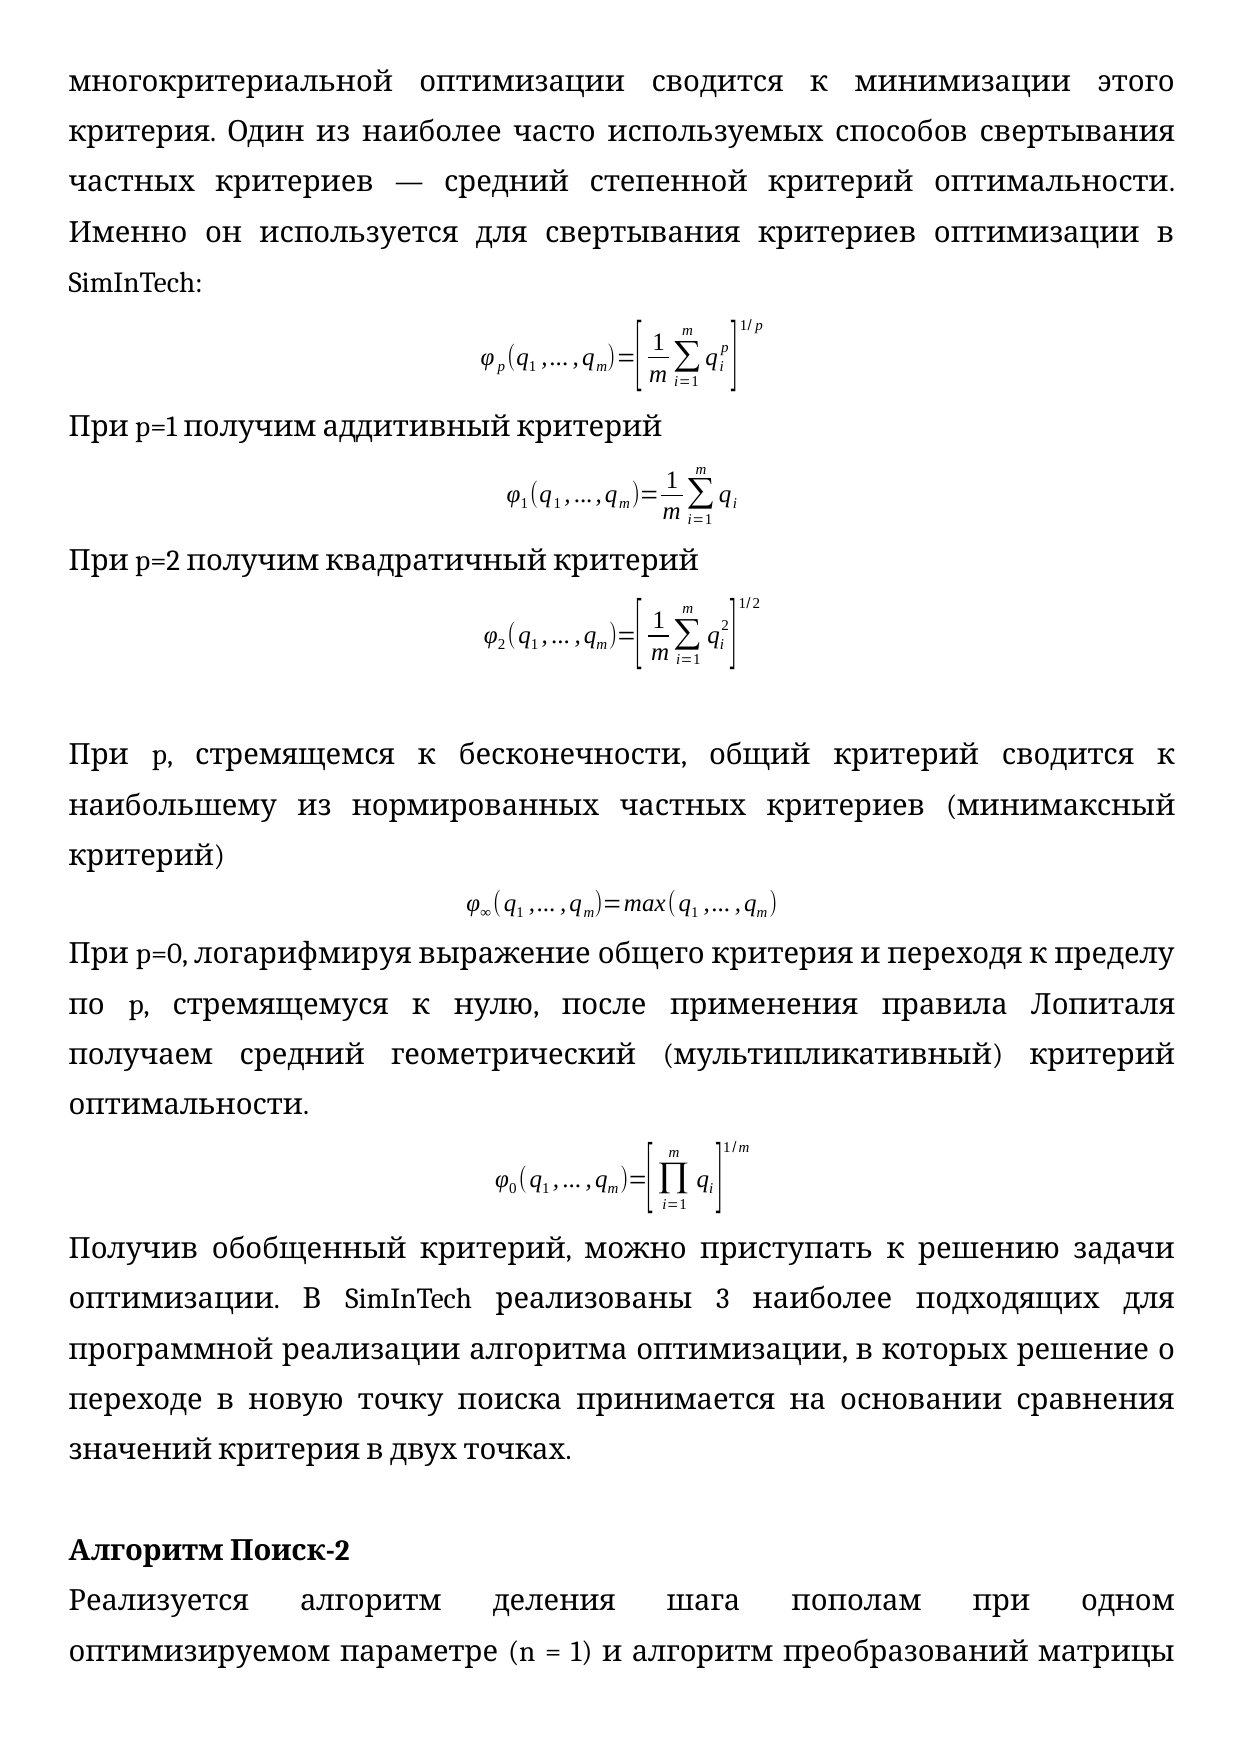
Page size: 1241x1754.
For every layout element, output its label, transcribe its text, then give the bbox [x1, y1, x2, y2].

table_cell Блок оптимизации параметров модели предназначен для подбора таких параметров оптимизации, которые бы удовлетворяли необходимым значениям критериев оптимизации. Параметры оптимизации или оптимизируемые параметры — это независимые величины, значение которых подбирается блоком на основании существующих численных методов оптимизации, с целью соответствия определенных критериев оптимизации своим целевым значениям. Критерии оптимизации — избранные величины, к диапазону значений которых предъявляются определенные требования, и на значения которых прямо или косвенно влияют значения параметров оптимизации. Таким образом, задачу оптимизации можно сформулировать, как нахождение вектора параметров оптимизации, при которых критерии качества удовлетворяют своим ограничениям. Задача оптимизации плохо поддается формализации, поэтому для получения сколь-нибудь эффективных ее результатов, множество критериев и параметров оптимизации, имеющих разную физическую природу и диапазоны изменения, должны быть масштабированы и переведены к нормированным величинам. При наличии множества критериев, для формализации условия задачи оптимизации, обычно переходят от нескольких частных критериев q1, …, qm к одному общему критерию, который формируется в виде функции частных критериев. Такую процедуру называют свертыванием критериев. В результате получаем общий критерий (целевую функцию) f(x) = j (q1(x), ... , qm(x) ) в виде функции от оптимизируемых параметров. Решение задачи многокритериальной оптимизации сводится к минимизации этого критерия. Один из наиболее часто используемых способов свертывания частных критериев — средний степенной критерий оптимальности. Именно он используется для свертывания критериев оптимизации в SimInTech: При p=1 получим аддитивный критерий При p=2 получим квадратичный критерий При p, стремящемся к бесконечности, общий критерий сводится к наибольшему из нормированных частных критериев (минимаксный критерий) При p=0, логарифмируя выражение общего критерия и переходя к пределу по p, стремящемуся к нулю, после применения правила Лопиталя получаем средний геометрический (мультипликативный) критерий оптимальности. Получив обобщенный критерий, можно приступать к решению задачи оптимизации. В SimInTech реализованы 3 наиболее подходящих для программной реализации алгоритма оптимизации, в которых решение о переходе в новую точку поиска принимается на основании сравнения значений критерия в двух точках. Алгоритм Поиск-2 Реализуется алгоритм деления шага пополам при одном оптимизируемом параметре (n = 1) и алгоритм преобразований матрицы направлений при n >1. Далее рассматривается алгоритм многомерного поиска. Направления поиска на k-том этапе задаются матрицей Sk. На очередном этапе производится серия спусков в направлениях векторов s1,...,sn, представляющих собой столбцы матрицы Sk . Векторы перемещений на каждом из спусков равны соответственно g₁s₁, ..., gnsn .. После выполнения спусков матрица направлений преобразуется по формуле Sk+1 = Sk Λk Pk где Λk - диагональная матрица, элементы которой равны λk = γi, если γi ≠0, и λk = 0.5, если γi = 0; Pk - ортогональная матрица. Умножение на ортогональную матрицу необходимо для изменения набора направлений поиска. Если на всех этапах Pk = I , то направления поиска не изменяются от этапа к этапу и мы имеем алгоритм покоординатного спуска. Очевидно, что выбор матриц Pk существенно влияет на эффективность поиска. Было испытано несколько различных способов выбора ортогональных матриц Pk , в том числе и случайный выбор. Лучшим оказался способ, при котором все матрицы Pk равны между собой и определяются в виде * Рассмотрим этапы алгоритма в многомерном случае. Начальная матрица направлений задается диагональной с элементами на главной диагонали, равными начальным приращениям по параметрам. Выполнить цикл для i=1, …, n: 2.1 Выполнить пробный щаг в направлении si: y=x+si Если этот шаг удачный (f(y)<f(x)), перейти к пункту 2.3. 2.2 Выполнить пробный шаг в противоположном направлении: y=x-si Если оба пробных шага оказались неудачными, принять λ=0.5 и перейти к пункту 2.4 2.3 Выполнить спуск в выбранном направлении, в результате получим новую точку поиска x=x+γsi, принять λ=|γ| 2.4 Принять si= λsi. Перейти к следующему значению счетчика цикла либо выйти из цикла (если i=n). Умножить матрицу направлений S на ортогональную матрицу P, задаваемую выражением (*). При выполнении условия окончания поиска завершить работу алгоритма, в противном случае — перейти к п.2 с новыми значениями вектора x и матрицы S. Поиск прекращается при выполнении одного из следующих условий: -целевая функция достигла минимума (все требования выполняются); -превышено заданное число вычислений целевой функции; -приращения по каждому из параметров стали меньше заданного значения; -принудительный останов. Алгоритм Поиск-4 Реализуется алгоритм квадратичной интерполяции при одном оптимизируемом параметре (n = 1) и алгоритм преобразований вращения и растяжения-сжатия (n >1). Рассмотрим алгоритм при n > 1. Он основан на выполнении преобразований растяжения - сжатия и преобразований вращения для такого преобразования системы координат, при котором матрица вторых производных (матрица Гессе) приближается к единичной, а направления поиска становятся сопряженными. Этот алгоритм использует квадратичную интерполяцию. Пусть H - симметричная положительно-определенная матрица. Будем строить последовательность матриц H0 = H, H1 ,..., Hk , Каждая из которых получается из предыдущей путем выполнения следующего преобразования Hk = PkT ΛkT Hk-1 Λk Pk где Λk - диагональная матрица с элементами λi = hii-1/2 (hii - диагональные элементы Hk-1); Pk - ортогональная матрица. После умножения матрицы Hk-1 слева и справа на Λk получаем матрицу с единичными диагональными элементами. Можно надеяться, что при подходящем выборе ортогональных матриц Pk матрица Hk будет стремиться к единичной. На этом, в частности, основан метод вращений для расчета собственных значений симметричных матриц. Рассмотрим задачу поиска минимума функции нескольких переменных. На k-м этапе поиска поочередно минимизируется функция в направлениях векторов s1 ,...,sn, представляющих собой столбцы матрицы Sk. Для нахождения точки минимума в направлении si используется квадратичная интерполяция по трем равноотстоящим точкам z = x - asi , x , y=x + asi . Одновременно для каждого направления вычисляется λi = a(f(y) + f(z)-2f(x))-1/2 (**) После выполнения серии спусков матрица S преобразуется по формуле Sk+1 = Sk Λk Pk , где Λk - диагональная матрица, элементы которой определяются по (**); Pk - некоторая ортогональная матрица. Для квадратичной целевой функции матрица SkT H Sk , где H - матрица Гессе, совпадает с матрицей Hk . Таким образом, при надлежащем выборе матриц Pk для квадратичной функции получаем SkT H Sk → I и направления поиска приближаются к сопряженным. В рассматриваемом алгоритме матрицы Pk одинаковы на всех этапах и определяются по формуле (*). Этапы работы алгоритма Поиск-4 аналогичны рассмотренным выше этапам алгоритма Поиск-2. Алгоритм Симплекс Используется метод «деформируемого многогранника» Недлера и Мида. В методе Нелдера-Мида минимизируется функция n независимых переменных с использованием n+1 вершин деформируемого многогранника. Каждая вершина может быть идентифицирована вектором x . Вершина (точка), в которой значение f(x) максимально, проектируется через центр тяжести (центроид) оставшихся вершин. Улучшенные (меньшие) значения целевой функции находятся последовательной заменой точки с максимальным значением f(x) на более “хорошие” точки, пока не будет найден минимум f(x). Далее кратко излагается суть алгоритма. Пусть xi(k) = [xi1(k),..., xij(k),..., xin(k)]T, i = 1,..., n+1, является i-й вершиной (точкой) на k-том этапе поиска, k = 0, 1,..., и пусть значение целевой функции в xi(k) равно f(xi(k)). Также отметим векторы многогранника, которые дают максимальное и минимальное значения. Определим f(xh(k)) = max{f(x1(k)),...,f(xn+1(k))}, где xh(k) = xi(k) , и f(xl(k)) = min{f(x1(k)),...,f(xn+1(k)), где xl(k) = xi(k) . Поскольку многогранник в En состоит из (n+1) вершин x1,...,xn+1, пусть xn+2 будет центром тяжести всех вершин, исключая xh. Тогда координаты этого центра определяются формулой xn+2,j(k) = (1/n)[(Sxij(k))-xhj(k) ], i = 1,..., n+1; j =1,..., n; где индекс j обозначает координатное направление. Начальный симплекс обычно (не всегда) выбирается в виде регулярного симплекса, причем начало координат можно поместить в центр тяжести. Процедура отыскания вершины в En , в которой f(x) имеет лучшее значение, состоит из следующих операций. Отражение - проектирование xh(k) через центр тяжести в соответствии с выражением xn+3(k) = xn+2(k) +a(xn+2(k)-xh(k)) (***) где a является коэффициентом отражения; xn+2(k) - центр тяжести, вычисляемый по формуле (***); xh(k) - вершина, в которой функция f(x) принимает наибольшее из n+1 ее значений на k- том этапе. Растяжение. Эта операция состоит в следующем: если f(xn+3(k)) <= f(xl(k)), то вектор(xn+3(k)-xn+2(k)) растягивается в соответствии с соотношением xn+4(k)= xn+2(k) +g(xn+3(k)-xn+2(k)), где g >1 представляет собой коэффициент растяжения. Если f(xn+4(k)) <f(xl(k)) , то xh(k) заменяется на xn+4(k) и процедура продолжается снова с операции 1 при k = k+1. В противном случае xh(k) заменяется на xn+3(k) и также осуществляется переход к операции 1 при k = k+1. Сжатие. Если f(xn+3(k)) > f(xi(k)) для всех i < > h , то вектор (xh(k)-xn+2(k)) сжимается в соответствии с формулой xn+5(k)= xn+2(k) +b(xh(k)-xn+2(k)), где 0 < b <1 представляет собой коэффициент сжатия. Затем xh(k) заменяем на xn+5(k) и возвращаемся к операции 1 для продолжения поиска на (k+1) шаге. Редукция. Если f(xn+5(k)) > f(xh(k)), все векторы (xi(k)-xl(k)), i = 1, ..., n +1, уменьшаются в 2 раза с отсчетом от xl(k) в соответствии с формулой xi(k) = xl(k) +0.5(xi(k)-xl(k)), i = 1, ..., n+1. Затем возвращаемся к операции 1 для продолжения поиска на (k + 1) шаге. Критерий окончания поиска- проверка условия {[1/(n+1)]S [f(xi(k))-f(xn+2(k))]2}1/2 ≤ e , где e - произвольное малое число, а f(xn+2(k)) - значение целевой функции в центре тяжести xn+2(k). На процесс оптимизации оказывают влияние коэффициенты отражения a, растяжения g и сжатия b. Коэффициент отражения a используется для проектирования вершины с наибольшим значением f(x) через центр тяжести деформируемого многогранника. Коэффициент g вводится для растяжения вектора поиска в случае, если отражение дает вершину со значением f(x) меньшим, чем наименьшее значение f(x), полученное до отражения. Коэффициент сжатия b используется для уменьшения вектора поиска, если операция отражения не привела к вершине со значением f(x), меньшим, чем второе по величине (после наибольшего) значение f(x), полученное до отражения. Таким образом, с помощью операций растяжения или сжатия размеры и форма деформируемого многогранника масштабируются так, чтобы они удовлетворяли топологии решаемой задачи. После того, как деформируемый многогранник подходящим образом масштабируется, его размеры должны поддерживаться неизменными, пока изменения в топологии задачи не потребуют применения многогранника другой формы. Анализ, проведенный Нелдером и Мидом, показал, что компромиссное значение a = 1. Ими также рекомендованы значения b = 0.5, g = 2. Более поздние исследования показали, что рекомендуются диапазоны 0.4≤ b ≤ 0.6, 2.8 ≤ g ≤3.0, причем при 0< b < 0.4 существует вероятность того, что из-за уплощения многогранника будет иметь место преждевременное окончание процесса, а при b>0.6 может потребоваться большее число шагов для достижения окончательного решения. Работа с блоком оптимизации. На вход блока подается вектор критериев оптимизации. На основании их значений, используя численные методы оптимизации, происходит подбор значения вектора параметров оптимизации так, чтобы значения критериев лежали в необходимом диапазоне. Рассмотрим примеры использования блока оптимизации параметров модели. В пакет поставки SimInTech входит набор демонстрационных проектов, в том числе показывающих работу блока оптимизации. Проекты находятся по адресу C:\SimInTech\Demo\Automatic\Оптимизация Откроем Оптимизация в динамике.prt Синусоидальный сигнал подается на две системы — эталонную и настраиваемую. Далее вычитатель определяет сигнал рассогласования между системами и подает его на вход блока оптимизации, который, осуществляя сравнения сигнала рассогласования с его целевым значением, а также применяя методы численной оптимизации, генерирует на выходе некий корректирующий множитель, на который домножается сигнал настраиваемой системы с целью минимизации отклонения от эталонной. В данном случае параметром оптимизации является некий корректирующий коэффициент, а критерием оптимизации — величина рассогласования между выходами эталонной и настраиваиваемой системами. В ходе динамического расчета в течение одного цикла моделирования системы, блок оптимизации подбирает такой корректирующий коэффициент для настраиваемой системы, что сигнал рассогласования между эталонной и настраиваемой системами стремится к нулю. Второй пример Оптимизация с повторениями расчётов.prt показывает работу блока в режиме повторения расчетов. В данном примере источник равномерного шума аналогично подается на две системы — некую эталонную и настраиваемую. Затем вычитатель формирует сигнал рассогласования, подаваемый на блок RMS, считающий среднеквадратичное отклонение сигнала рассогласования за один полный цикл расчета системы. Блок оптимизации рассчитывает корректирующий коэффициент, пытаясь минимизировать среднеквадратичное отклонение. В итоге, за несколько последовательных расчетов модели, сигнал рассогласования стал стремиться к нулю, и форма сигналов практически совпала. Таким образом системе понадобилось 5 последовательных расчетов, чтобы скорректировать сигнал настраиваемой системы так , чтобы он совпадал с эталонной. Рассмотрим настройки блока оптимизации: Режим оптимизации параметров — оптимизация осуществляется либо динамически в течение одного цикла моделирования системы, изменяя параметр оптимизации прямо в ходе моделирования, либо по полному переходному процессу системы с помощью серии последовательных циклов моделирования, в каждом из которых обновляется значение оптимизируемого параметра. Периодично анализа критериев оптимизации при расчете в динамике, сек — как часто в ходе моделирования будет происходить анализ критериев и следовательно изменение значения оптимизируемого параметра. Опция имеет смысл только при установленном динамическом режиме оптимизации параметров. Начальные приближения выходов блока — начальные значения оптимизируемых параметров с которых начинается расчет. Минимальные значения выходов блока — показывает минимальные значения, которые могут принимать оптимизируемые параметры. Максимальные значения выходов блока — показывает максимальные значения, которые могут принимать оптимизируемые параметры. Абсолютная точность подбора значений выходов — минимальный щаг, с которым могут изменяться выходные величины. Начальные приращения значений выходов — величина изменения значений выходов на первом шаге подбора. Минимальные значения входных критериев оптимизации — нижняя граница целевого диапазона критериев оптимизации. Задается в виде линейного массива, если критериев больше одного. Максимальные значения входных критериев оптимизации — верхняя граница целевого диапазона критериев оптимизации. Задается в виде линейного массива, если критериев больше одного. Тип суммарного критерия оптимизации — метод свертывания критериев, для формирования целевой функции. Метод оптимизации — используемый численный метод оптимизации. Максимальное количество повторных моделирований при расчете по полному переходному процессу — максимальное число повторных моделирований в ходе которых алгоритм будет пытаться подобрать оптимальные параметры. Если по окончании указанного числа расчетов, не были найдены значения параметров, удовлетворяющие критериям оптимизации, то расчет прерывается. Опция применима только если выбран режим оптимизации «По полному переходному процессу» Количество серий случайных испытаний для стохастического метода - Количество случайных испытаний в одной серии для стохастического метода - Выдача информации о процессе оптимизации — включение опции означает выдачу информационных сообщений о значении параметров и критериев оптимизации после каждого их изменения в процессе расчета системы. <страница справки в разработке> [63, 59, 1181, 1674]
